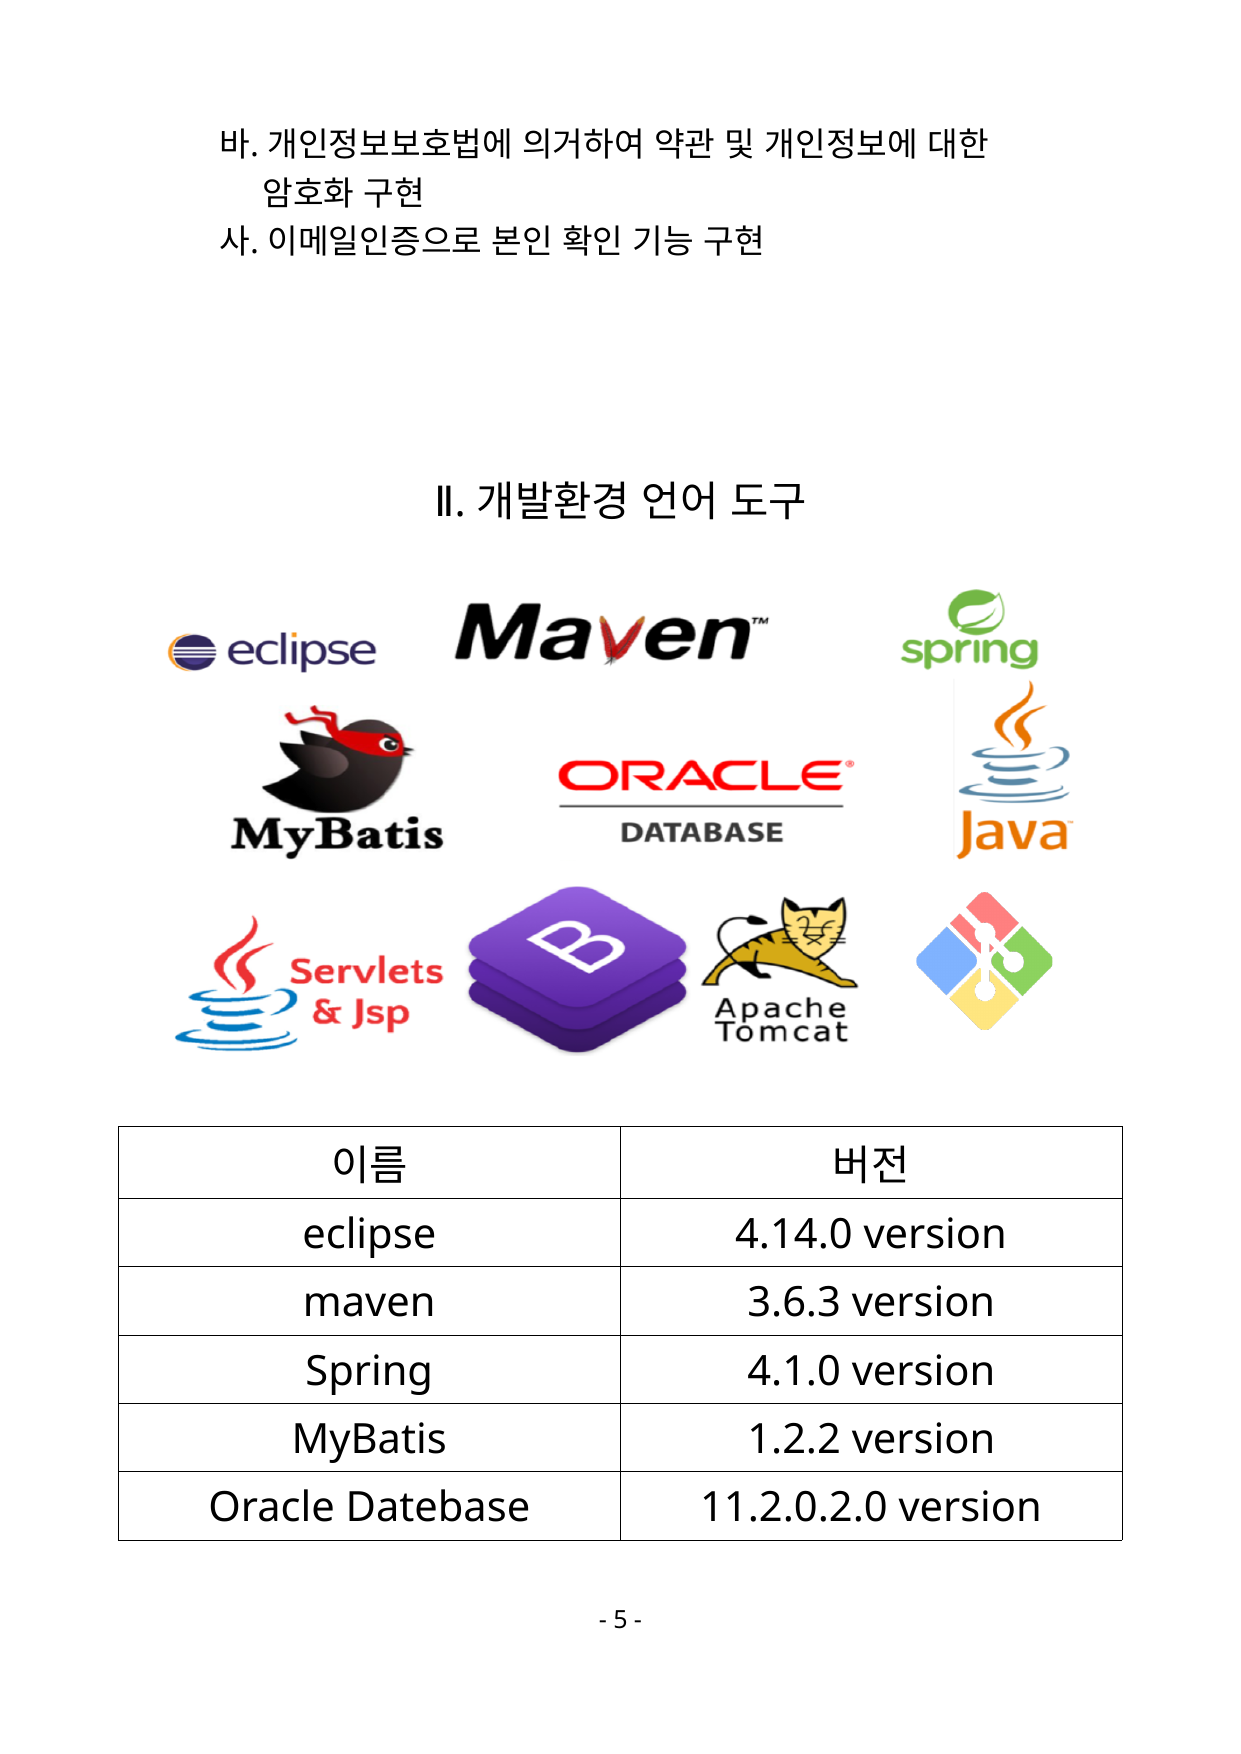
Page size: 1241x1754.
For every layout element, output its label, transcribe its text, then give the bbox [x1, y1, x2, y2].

table_cell eclipse [119, 1199, 620, 1266]
table_cell 11.2.0.2.0 version [621, 1472, 1122, 1539]
list 사. 이메일인증으로 본인 확인 기능 구현 [156, 215, 1122, 263]
table_cell MyBatis [119, 1404, 620, 1471]
list 바. 개인정보보호법에 의거하여 약관 및 개인정보에 대한 [156, 118, 1122, 167]
table_cell Spring [119, 1336, 620, 1403]
table_cell 4.1.0 version [621, 1336, 1122, 1403]
table_cell maven [119, 1267, 620, 1334]
table_header 이름 [119, 1127, 620, 1198]
text Ⅱ. 개발환경 언어 도구 [118, 468, 1122, 528]
table_cell Oracle Datebase [119, 1472, 620, 1539]
table_cell 1.2.2 version [621, 1404, 1122, 1471]
list 암호화 구현 [156, 167, 1122, 215]
table_header 버전 [621, 1127, 1122, 1198]
table_cell 3.6.3 version [621, 1267, 1122, 1334]
table_cell 4.14.0 version [621, 1199, 1122, 1266]
picture [123, 574, 1098, 1070]
